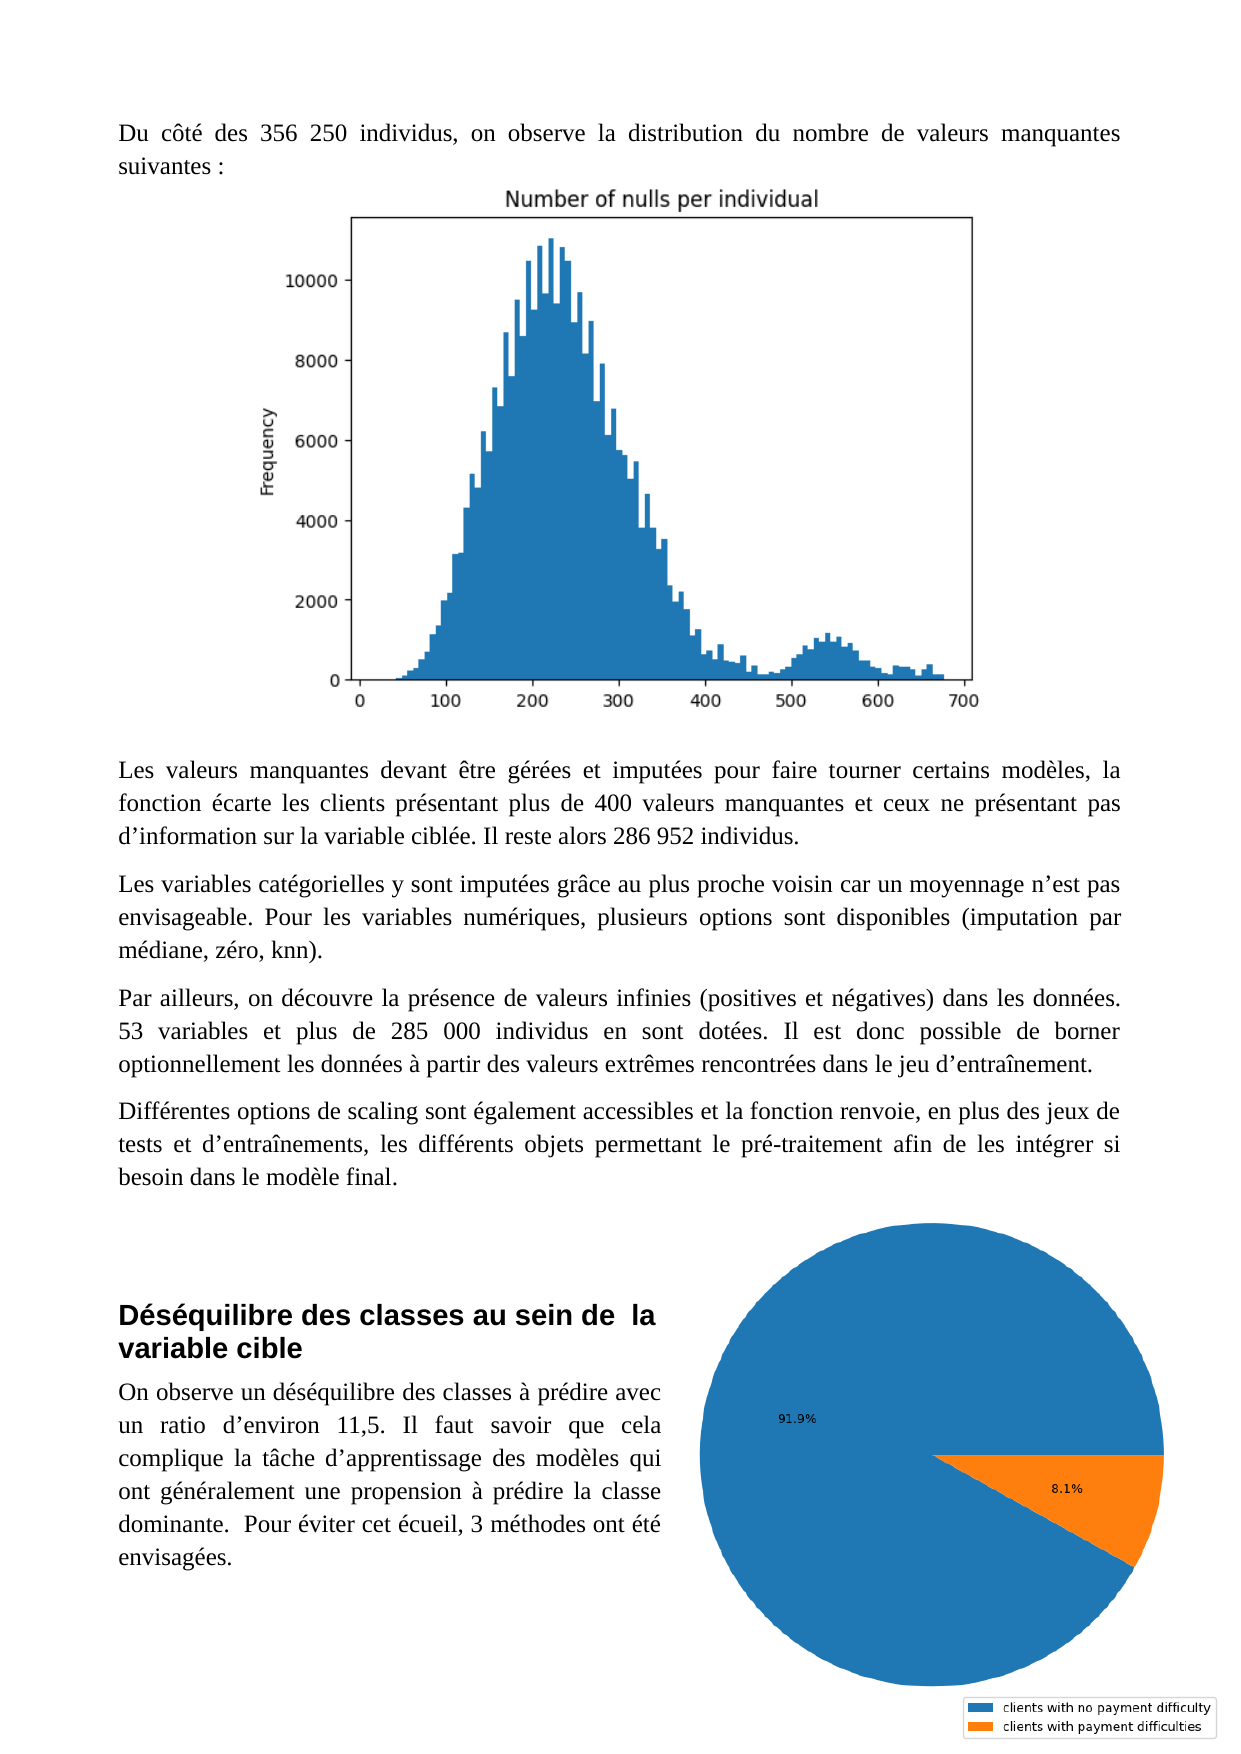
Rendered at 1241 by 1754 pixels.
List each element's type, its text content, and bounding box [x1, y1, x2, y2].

text Les variables catégorielles y sont imputées grâce au plus proche voisin car un moyennage n’est pas envisageable. Pour les variables numériques, plusieurs options sont disponibles (imputation par médiane, zéro, knn). [118, 869, 1122, 964]
text Par ailleurs, on découvre la présence de valeurs infinies (positives et négatives) dans les données. 53 variables et plus de 285 000 individus en sont dotées. Il est donc possible de borner optionnellement les données à partir des valeurs extrêmes rencontrées dans le jeu d’entraînement. [118, 983, 1122, 1077]
text Différentes options de scaling sont également accessibles et la fonction renvoie, en plus des jeux de tests et d’entraînements, les différents objets permettant le pré-traitement afin de les intégrer si besoin dans le modèle final. [118, 1096, 1122, 1191]
subtitle Déséquilibre des classes au sein de la variable cible [118, 1298, 662, 1365]
picture [247, 177, 993, 722]
text Les valeurs manquantes devant être gérées et imputées pour faire tourner certains modèles, la fonction écarte les clients présentant plus de 400 valeurs manquantes et ceux ne présentant pas d’information sur la variable ciblée. Il reste alors 286 952 individus. [118, 755, 1122, 850]
text Du côté des 356 250 individus, on observe la distribution du nombre de valeurs manquantes suivantes : [118, 118, 1122, 180]
text On observe un déséquilibre des classes à prédire avec un ratio d’environ 11,5. Il faut savoir que cela complique la tâche d’apprentissage des modèles qui ont généralement une propension à prédire la classe dominante. Pour éviter cet écueil, 3 méthodes ont été envisagées. [118, 1377, 662, 1571]
picture [662, 1208, 1237, 1754]
